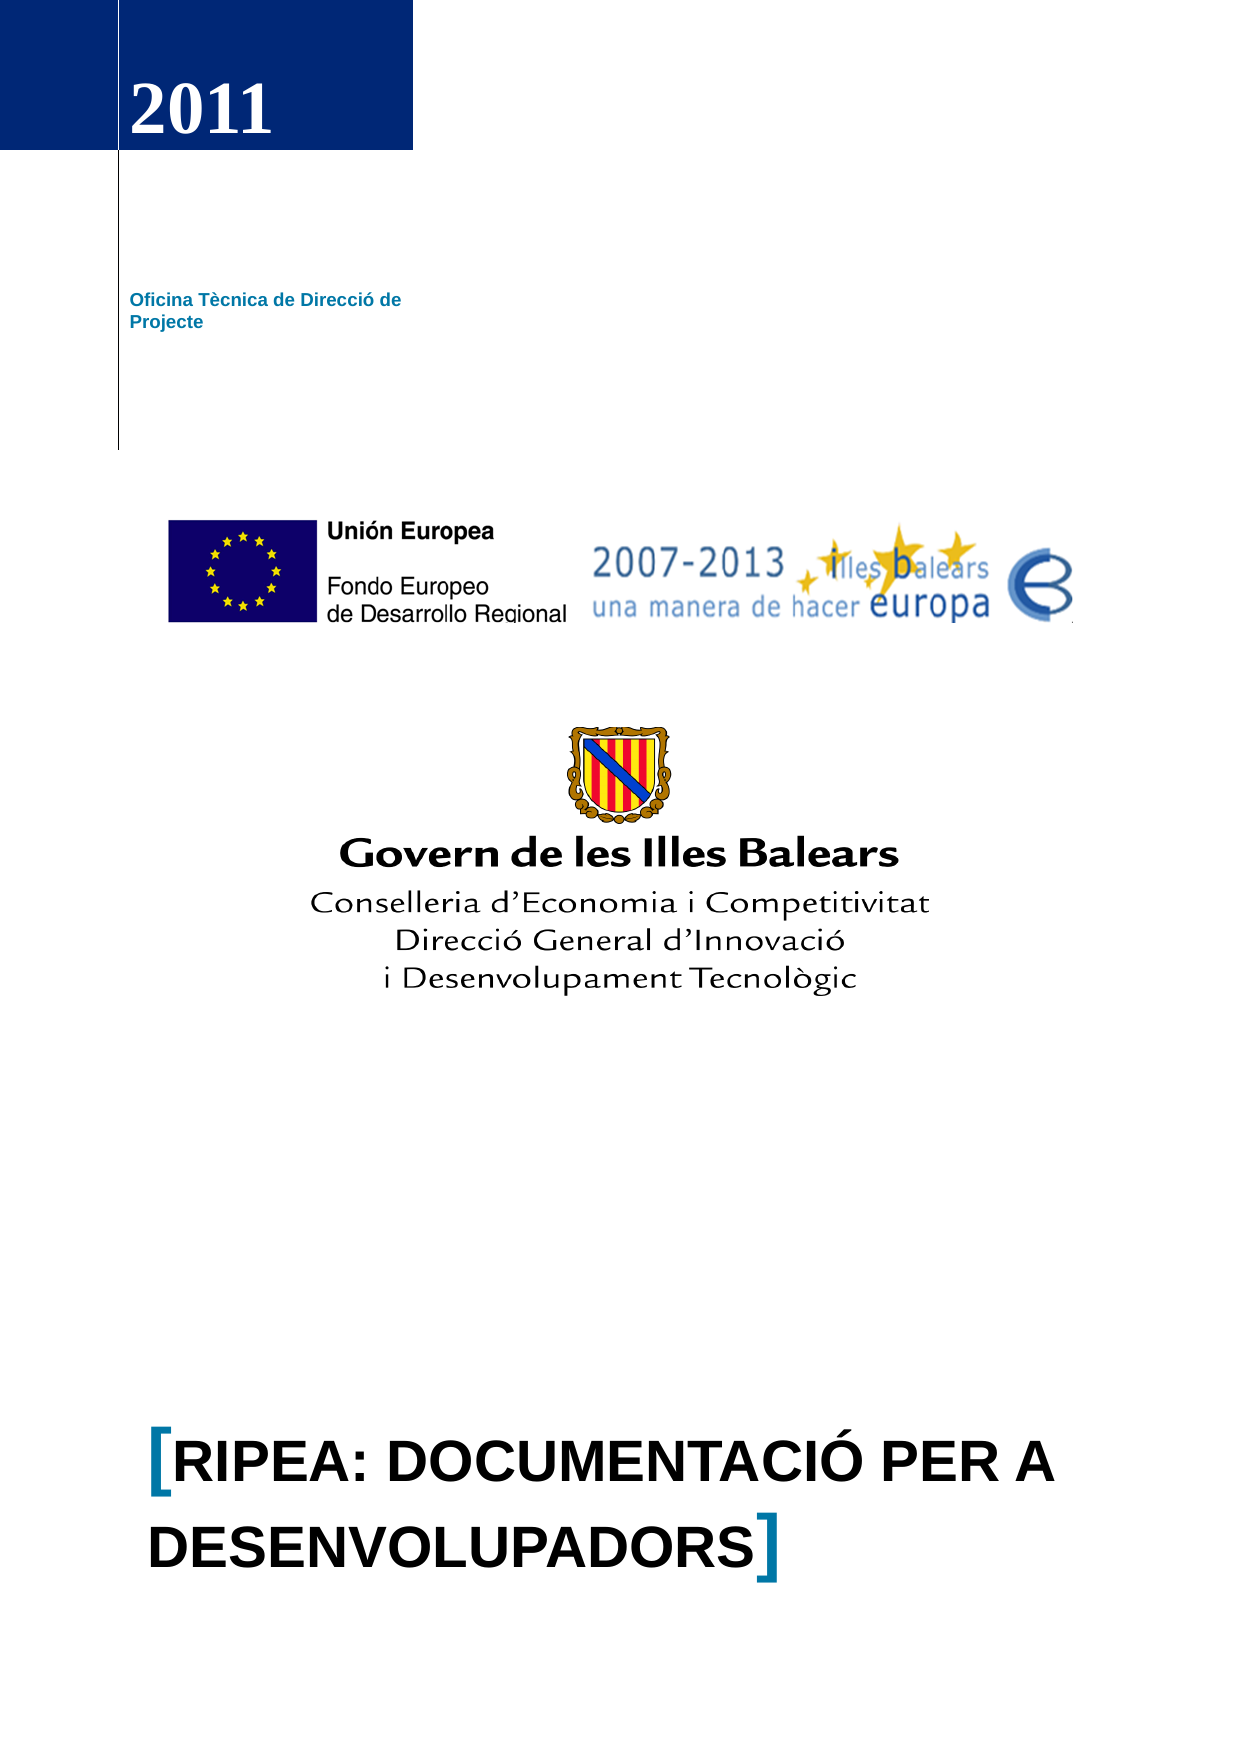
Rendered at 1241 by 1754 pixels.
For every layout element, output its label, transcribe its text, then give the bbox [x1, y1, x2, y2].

table_cell Oficina Tècnica de Direcció de Projecte [119, 150, 413, 450]
table_header [RIPEA: Documentació per a desenvolupadors] [136, 1411, 1134, 1583]
picture [167, 518, 1073, 623]
picture [311, 727, 929, 996]
table_cell [0, 150, 118, 450]
table_header [0, 0, 118, 150]
table_cell [136, 1583, 1134, 1605]
table_header 2011 [119, 0, 413, 150]
